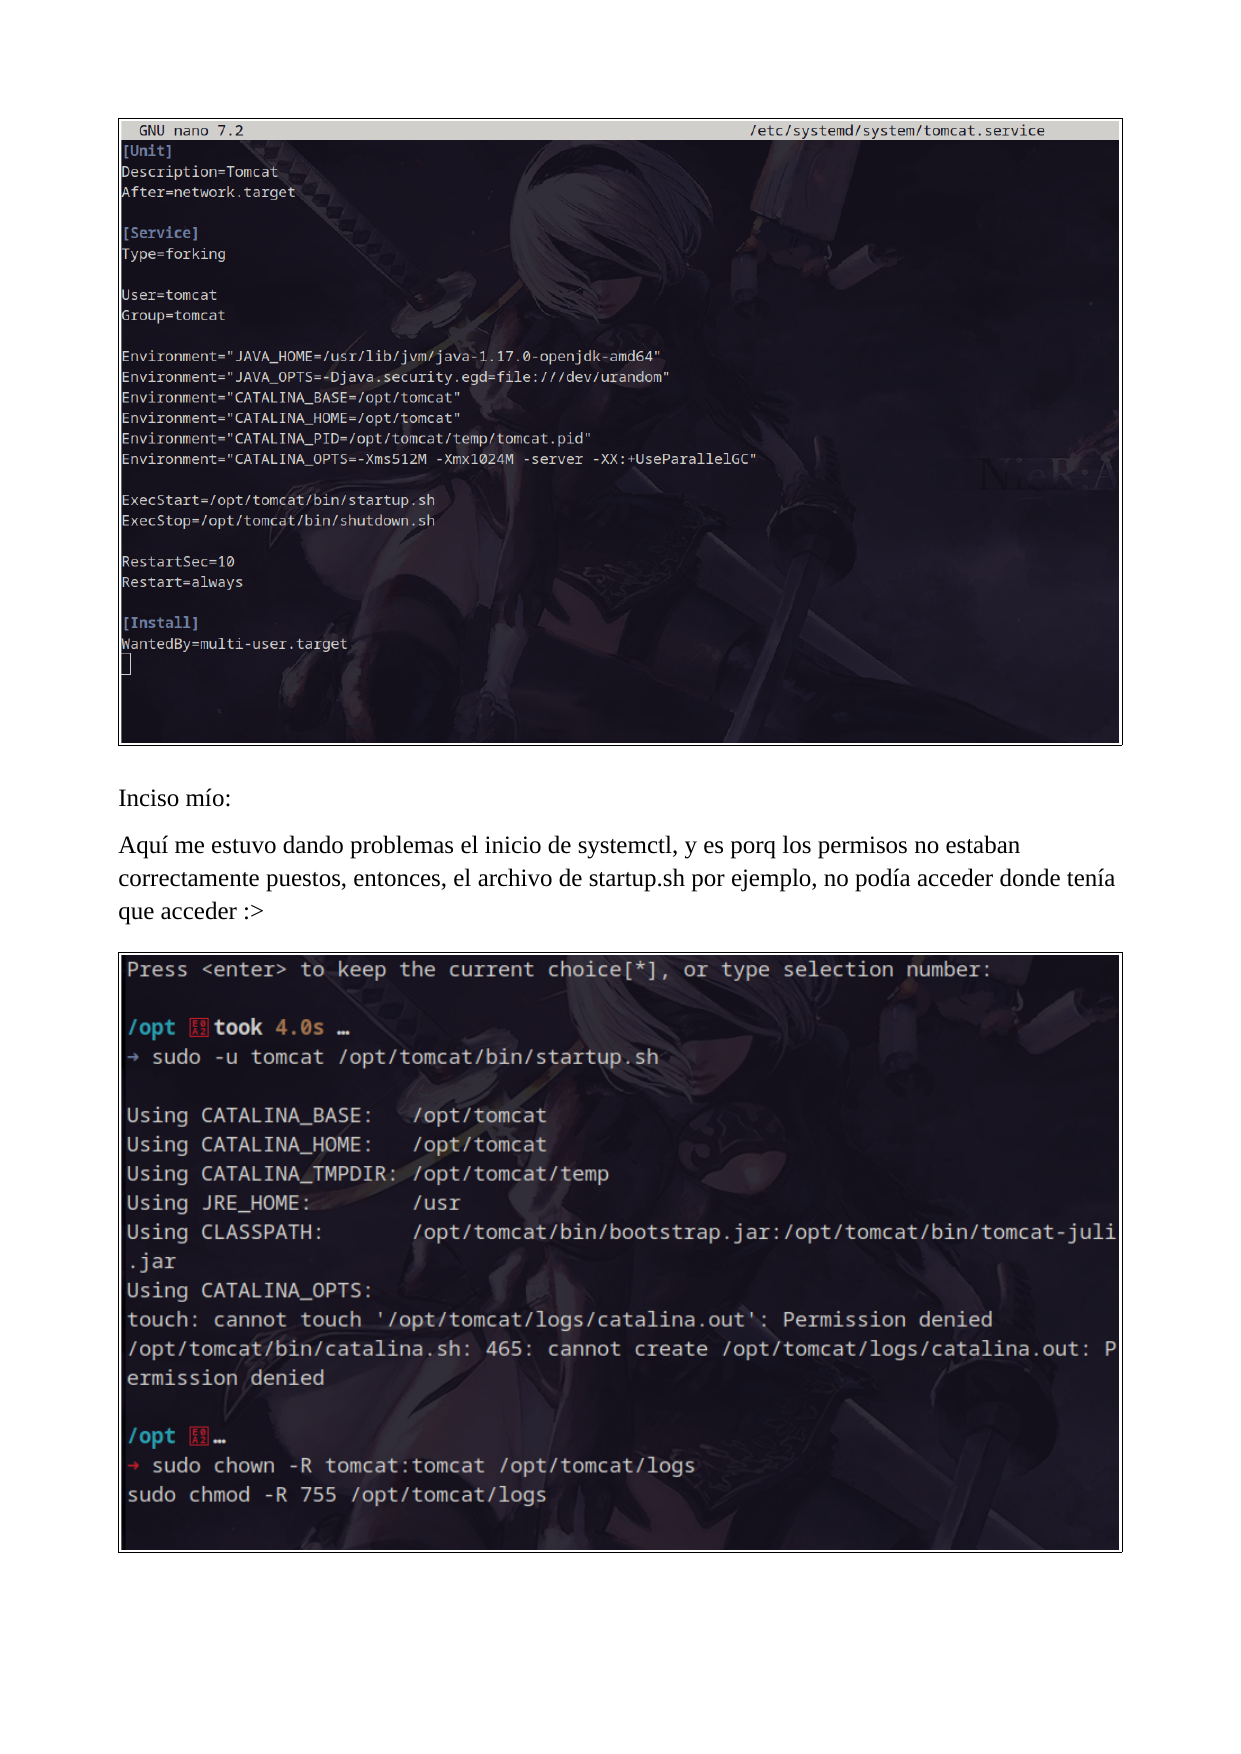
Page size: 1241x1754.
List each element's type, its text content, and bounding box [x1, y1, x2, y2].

picture [121, 121, 1119, 743]
text [119, 119, 1122, 745]
text Inciso mío: [118, 746, 1122, 811]
text [118, 1553, 1122, 1614]
picture [121, 955, 1119, 1550]
text [119, 953, 1122, 1552]
text Aquí me estuvo dando problemas el inicio de systemctl, y es porq los permisos no estaban correctamente puestos, entonces, el archivo de startup.sh por ejemplo, no podía acceder donde tenía que acceder :> [118, 830, 1122, 952]
